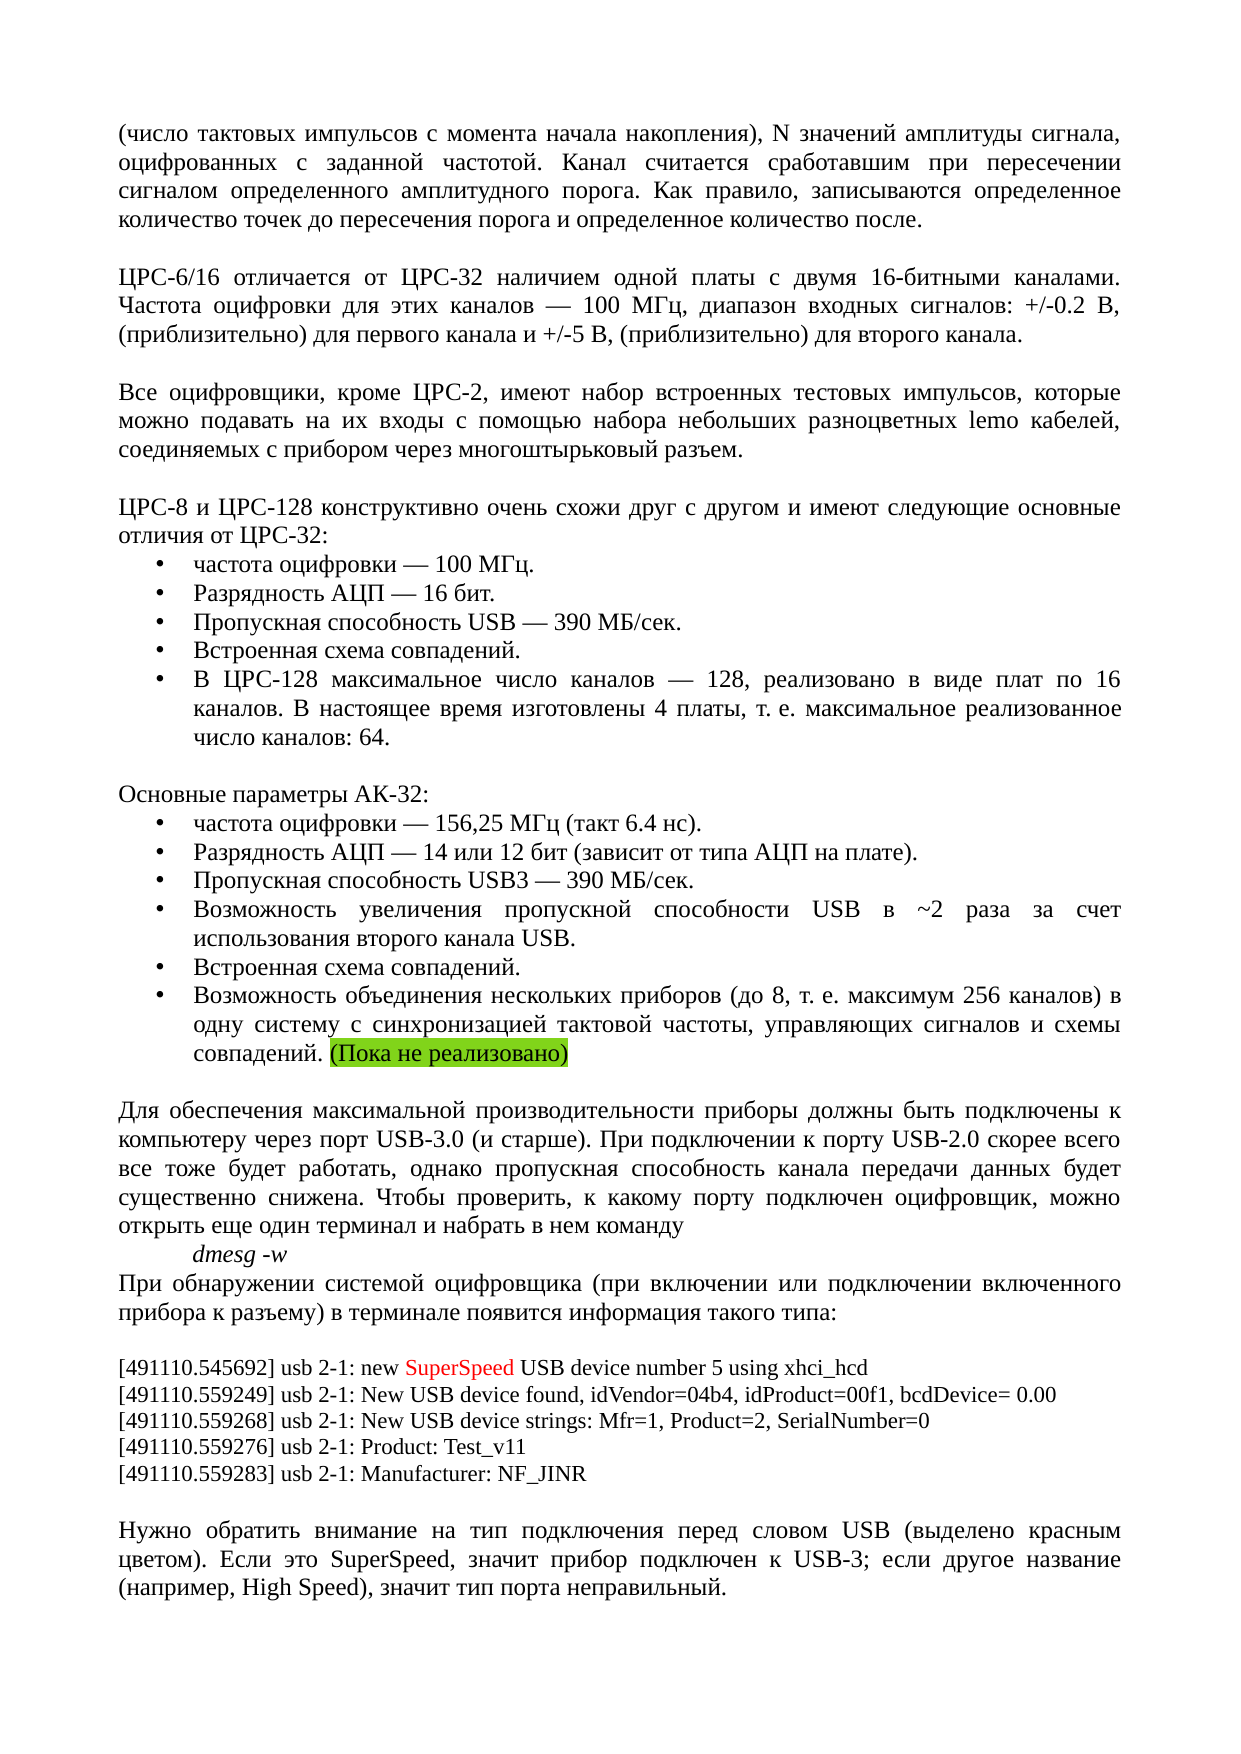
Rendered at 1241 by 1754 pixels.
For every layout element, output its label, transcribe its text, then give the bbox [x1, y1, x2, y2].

list Пропускная способность USB3 — 390 МБ/сек. [156, 866, 1122, 894]
list Пропускная способность USB — 390 МБ/сек. [156, 607, 1122, 636]
text ЦРС-8 и ЦРС-128 конструктивно очень схожи друг с другом и имеют следующие основные отличия от ЦРС-32: [118, 492, 1122, 549]
text Основные параметры АК-32: [118, 779, 1122, 808]
list В ЦРС-128 максимальное число каналов — 128, реализовано в виде плат по 16 каналов. В настоящее время изготовлены 4 платы, т. е. максимальное реализованное число каналов: 64. [156, 664, 1122, 751]
list Разрядность АЦП — 16 бит. [156, 578, 1122, 607]
list частота оцифровки — 156,25 МГц (такт 6.4 нс). [156, 808, 1122, 837]
list Разрядность АЦП — 14 или 12 бит (зависит от типа АЦП на плате). [156, 837, 1122, 866]
list Встроенная схема совпадений. [156, 636, 1122, 664]
text [491110.559249] usb 2-1: New USB device found, idVendor=04b4, idProduct=00f1, bcdDevice= 0.00 [118, 1381, 1122, 1407]
text [491110.559268] usb 2-1: New USB device strings: Mfr=1, Product=2, SerialNumber=0 [118, 1407, 1122, 1433]
text dmesg -w [118, 1239, 1122, 1268]
text [491110.545692] usb 2-1: new SuperSpeed USB device number 5 using xhci_hcd [118, 1354, 1122, 1381]
text При обнаружении системой оцифровщика (при включении или подключении включенного прибора к разъему) в терминале появится информация такого типа: [118, 1268, 1122, 1326]
text [491110.559276] usb 2-1: Product: Test_v11 [118, 1433, 1122, 1460]
text Для обеспечения максимальной производительности приборы должны быть подключены к компьютеру через порт USB-3.0 (и старше). При подключении к порту USB-2.0 скорее всего все тоже будет работать, однако пропускная способность канала передачи данных будет существенно снижена. Чтобы проверить, к какому порту подключен оцифровщик, можно открыть еще один терминал и набрать в нем команду [118, 1096, 1122, 1239]
list Возможность объединения нескольких приборов (до 8, т. е. максимум 256 каналов) в одну систему с синхронизацией тактовой частоты, управляющих сигналов и схемы совпадений. (Пока не реализовано) [156, 981, 1122, 1067]
list частота оцифровки — 100 МГц. [156, 549, 1122, 578]
text (число тактовых импульсов с момента начала накопления), N значений амплитуды сигнала, оцифрованных с заданной частотой. Канал считается сработавшим при пересечении сигналом определенного амплитудного порога. Как правило, записываются определенное количество точек до пересечения порога и определенное количество после. [118, 118, 1122, 233]
text [491110.559283] usb 2-1: Manufacturer: NF_JINR [118, 1460, 1122, 1486]
list Возможность увеличения пропускной способности USB в ~2 раза за счет использования второго канала USB. [156, 894, 1122, 952]
text Нужно обратить внимание на тип подключения перед словом USB (выделено красным цветом). Если это SuperSpeed, значит прибор подключен к USB-3; если другое название (например, High Speed), значит тип порта неправильный. [118, 1515, 1122, 1601]
text Все оцифровщики, кроме ЦРС-2, имеют набор встроенных тестовых импульсов, которые можно подавать на их входы с помощью набора небольших разноцветных lemo кабелей, соединяемых с прибором через многоштырьковый разъем. [118, 377, 1122, 463]
text ЦРС-6/16 отличается от ЦРС-32 наличием одной платы с двумя 16-битными каналами. Частота оцифровки для этих каналов — 100 МГц, диапазон входных сигналов: +/-0.2 В, (приблизительно) для первого канала и +/-5 В, (приблизительно) для второго канала. [118, 262, 1122, 348]
list Встроенная схема совпадений. [156, 952, 1122, 981]
